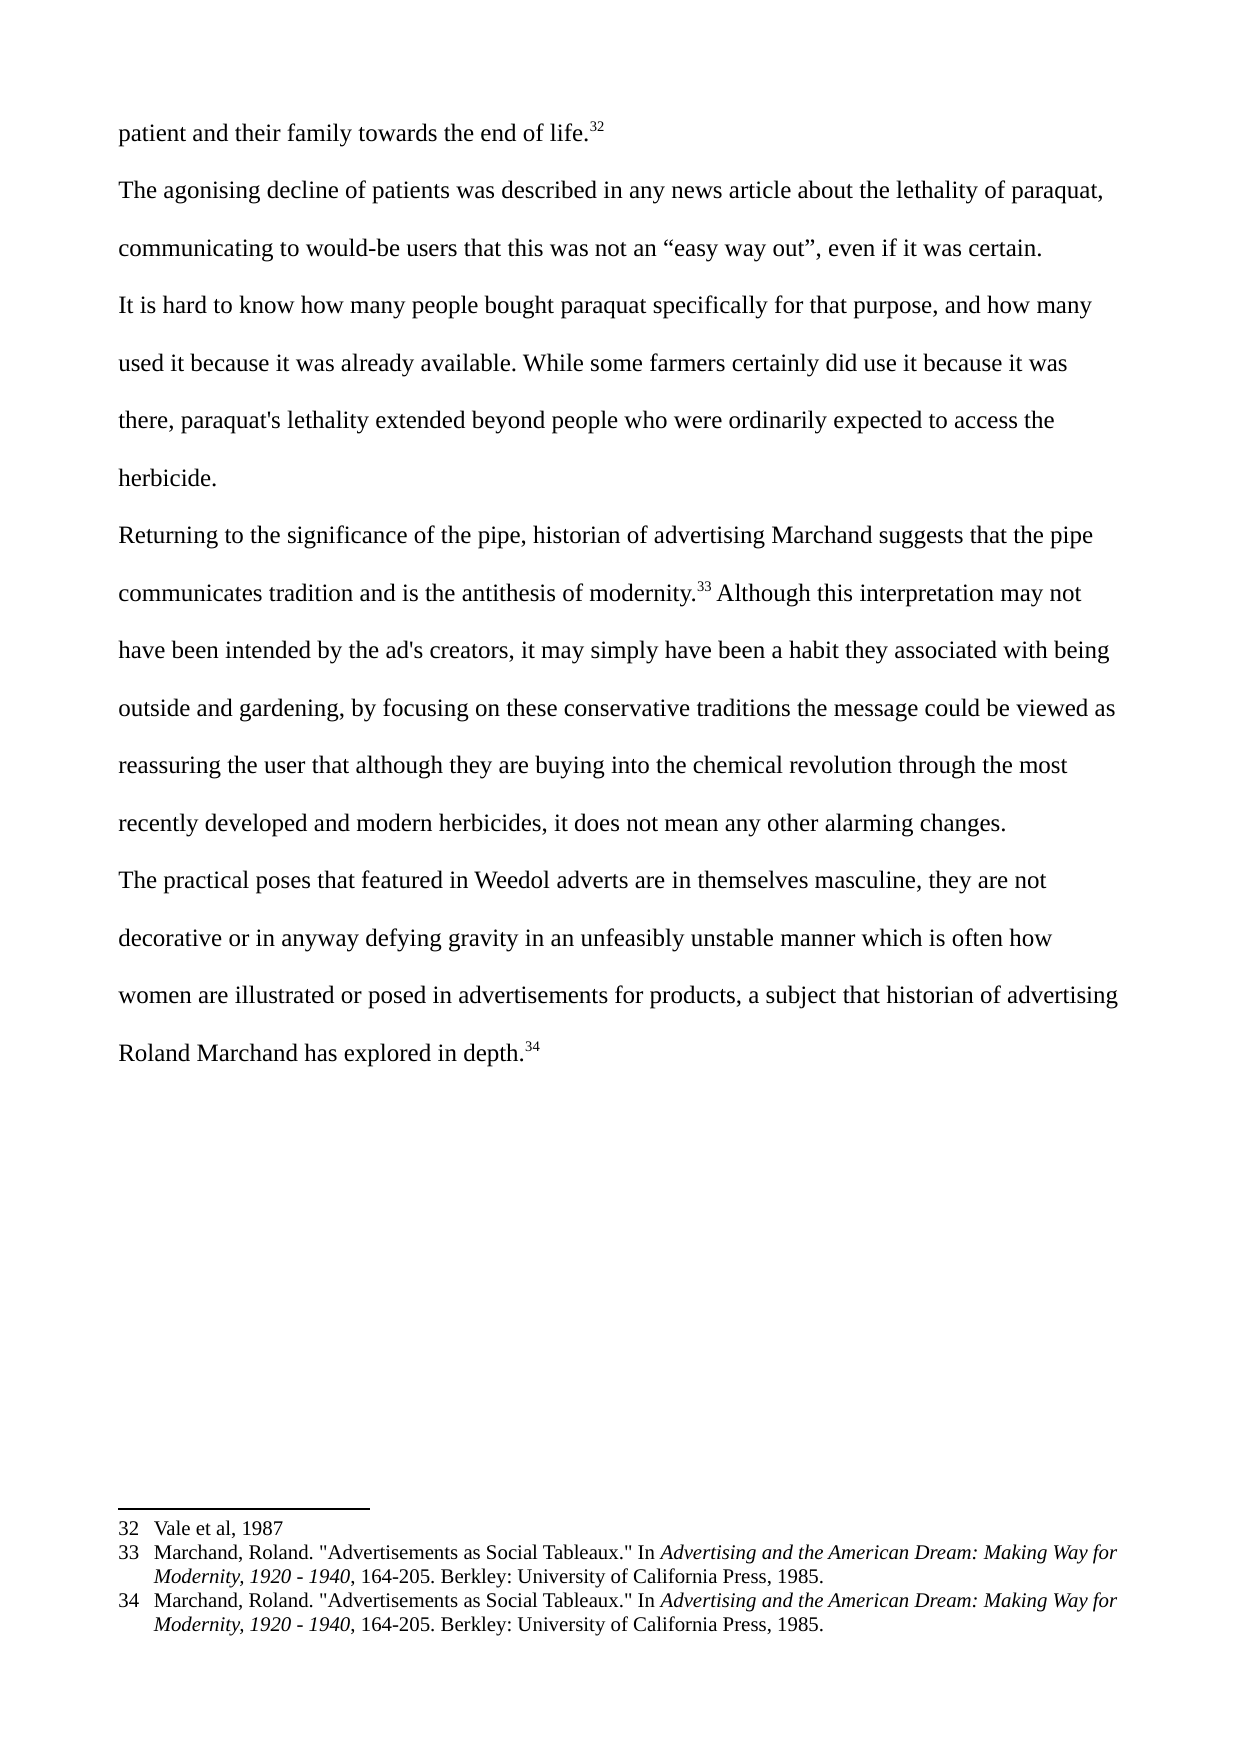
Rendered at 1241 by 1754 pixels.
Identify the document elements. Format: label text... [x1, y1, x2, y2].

text The agonising decline of patients was described in any news article about the lethality of paraquat, communicating to would-be users that this was not an “easy way out”, even if it was certain. [118, 176, 1122, 262]
text Marchand, Roland. "Advertisements as Social Tableaux." In Advertising and the American Dream: Making Way for Modernity, 1920 - 1940, 164-205. Berkley: University of California Press, 1985. [118, 1539, 1122, 1588]
text Marchand, Roland. "Advertisements as Social Tableaux." In Advertising and the American Dream: Making Way for Modernity, 1920 - 1940, 164-205. Berkley: University of California Press, 1985. [118, 1588, 1122, 1636]
text patient and their family towards the end of life. [118, 118, 1122, 147]
text It is hard to know how many people bought paraquat specifically for that purpose, and how many used it because it was already available. While some farmers certainly did use it because it was there, paraquat's lethality extended beyond people who were ordinarily expected to access the herbicide. [118, 291, 1122, 492]
text The practical poses that featured in Weedol adverts are in themselves masculine, they are not decorative or in anyway defying gravity in an unfeasibly unstable manner which is often how women are illustrated or posed in advertisements for products, a subject that historian of advertising Roland Marchand has explored in depth. [118, 866, 1122, 1067]
text Vale et al, 1987 [118, 1516, 1122, 1539]
text Returning to the significance of the pipe, historian of advertising Marchand suggests that the pipe communicates tradition and is the antithesis of modernity. Although this interpretation may not have been intended by the ad's creators, it may simply have been a habit they associated with being outside and gardening, by focusing on these conservative traditions the message could be viewed as reassuring the user that although they are buying into the chemical revolution through the most recently developed and modern herbicides, it does not mean any other alarming changes. [118, 521, 1122, 837]
